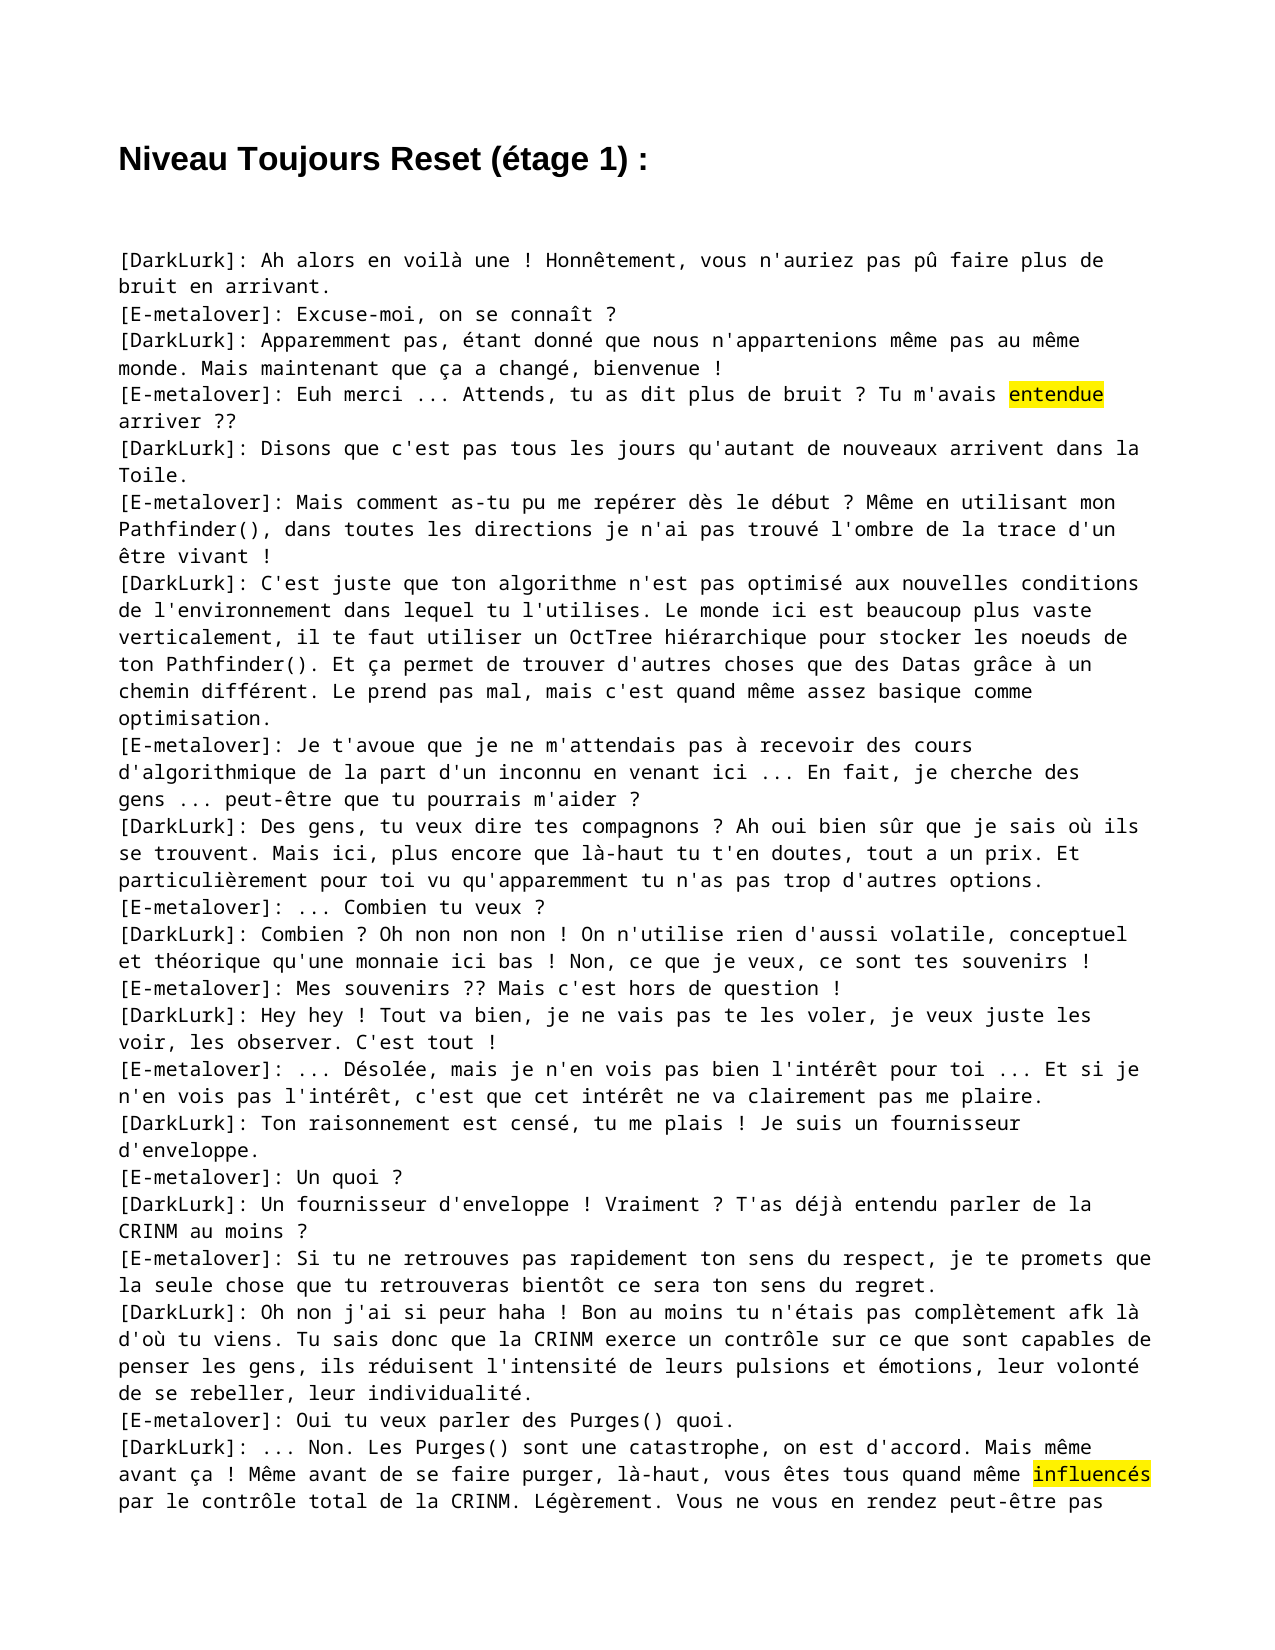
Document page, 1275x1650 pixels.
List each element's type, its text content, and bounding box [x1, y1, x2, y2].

text [DarkLurk]: Hey hey ! Tout va bien, je ne vais pas te les voler, je veux juste les voir, les observer. C'est tout ! [118, 1001, 1157, 1055]
text [E-metalover]: Euh merci ... Attends, tu as dit plus de bruit ? Tu m'avais entendue arriver ?? [118, 381, 1157, 435]
text [DarkLurk]: Combien ? Oh non non non ! On n'utilise rien d'aussi volatile, conceptuel et théorique qu'une monnaie ici bas ! Non, ce que je veux, ce sont tes souvenirs ! [118, 920, 1157, 974]
text [DarkLurk]: C'est juste que ton algorithme n'est pas optimisé aux nouvelles conditions de l'environnement dans lequel tu l'utilises. Le monde ici est beaucoup plus vaste verticalement, il te faut utiliser un OctTree hiérarchique pour stocker les noeuds de ton Pathfinder(). Et ça permet de trouver d'autres choses que des Datas grâce à un chemin différent. Le prend pas mal, mais c'est quand même assez basique comme optimisation. [118, 569, 1157, 731]
text [E-metalover]: Un quoi ? [118, 1163, 1157, 1190]
text [E-metalover]: Si tu ne retrouves pas rapidement ton sens du respect, je te promets que la seule chose que tu retrouveras bientôt ce sera ton sens du regret. [118, 1244, 1157, 1298]
text [E-metalover]: Oui tu veux parler des Purges() quoi. [118, 1406, 1157, 1433]
text [E-metalover]: Excuse-moi, on se connaît ? [118, 300, 1157, 327]
text [DarkLurk]: Apparemment pas, étant donné que nous n'appartenions même pas au même monde. Mais maintenant que ça a changé, bienvenue ! [118, 327, 1157, 381]
text [E-metalover]: Je t'avoue que je ne m'attendais pas à recevoir des cours d'algorithmique de la part d'un inconnu en venant ici ... En fait, je cherche des gens ... peut-être que tu pourrais m'aider ? [118, 731, 1157, 812]
text [DarkLurk]: Oh non j'ai si peur haha ! Bon au moins tu n'étais pas complètement afk là d'où tu viens. Tu sais donc que la CRINM exerce un contrôle sur ce que sont capables de penser les gens, ils réduisent l'intensité de leurs pulsions et émotions, leur volonté de se rebeller, leur individualité. [118, 1298, 1157, 1406]
text [DarkLurk]: Ah alors en voilà une ! Honnêtement, vous n'auriez pas pû faire plus de bruit en arrivant. [118, 246, 1157, 300]
text [DarkLurk]: Ton raisonnement est censé, tu me plais ! Je suis un fournisseur d'enveloppe. [118, 1109, 1157, 1163]
text [E-metalover]: Mes souvenirs ?? Mais c'est hors de question ! [118, 974, 1157, 1001]
subtitle Niveau Toujours Reset (étage 1) : [118, 139, 1157, 178]
text [DarkLurk]: Des gens, tu veux dire tes compagnons ? Ah oui bien sûr que je sais où ils se trouvent. Mais ici, plus encore que là-haut tu t'en doutes, tout a un prix. Et particulièrement pour toi vu qu'apparemment tu n'as pas trop d'autres options. [118, 812, 1157, 893]
text [E-metalover]: ... Combien tu veux ? [118, 893, 1157, 920]
text [E-metalover]: Mais comment as-tu pu me repérer dès le début ? Même en utilisant mon Pathfinder(), dans toutes les directions je n'ai pas trouvé l'ombre de la trace d'un être vivant ! [118, 489, 1157, 569]
text [DarkLurk]: ... Non. Les Purges() sont une catastrophe, on est d'accord. Mais même avant ça ! Même avant de se faire purger, là-haut, vous êtes tous quand même influencés par le contrôle total de la CRINM. Légèrement. Vous ne vous en rendez peut-être pas [118, 1433, 1157, 1514]
text [DarkLurk]: Un fournisseur d'enveloppe ! Vraiment ? T'as déjà entendu parler de la CRINM au moins ? [118, 1190, 1157, 1244]
text [DarkLurk]: Disons que c'est pas tous les jours qu'autant de nouveaux arrivent dans la Toile. [118, 435, 1157, 489]
text [E-metalover]: ... Désolée, mais je n'en vois pas bien l'intérêt pour toi ... Et si je n'en vois pas l'intérêt, c'est que cet intérêt ne va clairement pas me plaire. [118, 1055, 1157, 1109]
